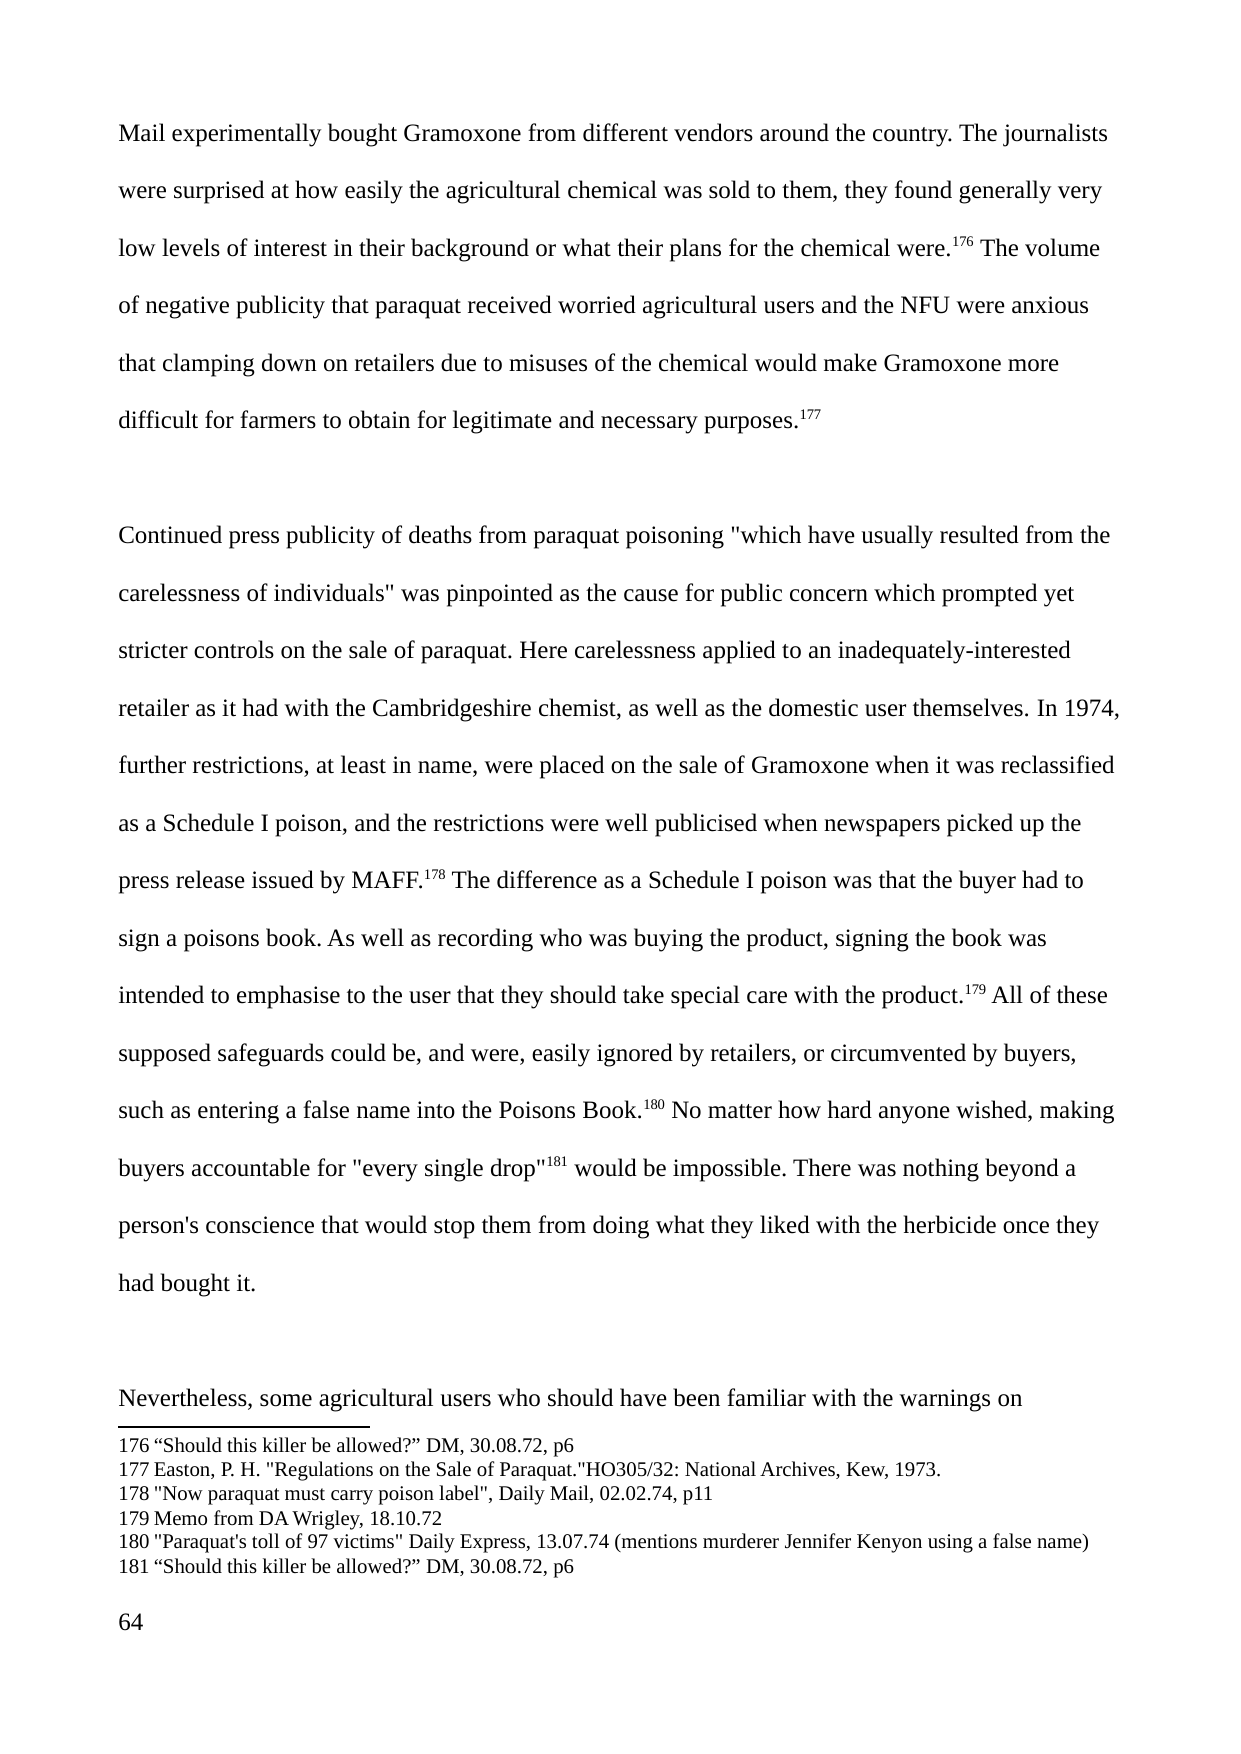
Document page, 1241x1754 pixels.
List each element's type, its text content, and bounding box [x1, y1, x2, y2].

text "Now paraquat must carry poison label", Daily Mail, 02.02.74, p11 [118, 1481, 1122, 1505]
text “Should this killer be allowed?” DM, 30.08.72, p6 [118, 1553, 1122, 1578]
text “Should this killer be allowed?” DM, 30.08.72, p6 [118, 1433, 1122, 1457]
text Mail experimentally bought Gramoxone from different vendors around the country. The journalists were surprised at how easily the agricultural chemical was sold to them, they found generally very low levels of interest in their background or what their plans for the chemical were. The volume of negative publicity that paraquat received worried agricultural users and the NFU were anxious that clamping down on retailers due to misuses of the chemical would make Gramoxone more difficult for farmers to obtain for legitimate and necessary purposes. [118, 118, 1122, 434]
text Nevertheless, some agricultural users who should have been familiar with the warnings on [118, 1383, 1122, 1412]
text "Paraquat's toll of 97 victims" Daily Express, 13.07.74 (mentions murderer Jennifer Kenyon using a false name) [118, 1529, 1122, 1553]
text Memo from DA Wrigley, 18.10.72 [118, 1505, 1122, 1529]
text Continued press publicity of deaths from paraquat poisoning "which have usually resulted from the carelessness of individuals" was pinpointed as the cause for public concern which prompted yet stricter controls on the sale of paraquat. Here carelessness applied to an inadequately-interested retailer as it had with the Cambridgeshire chemist, as well as the domestic user themselves. In 1974, further restrictions, at least in name, were placed on the sale of Gramoxone when it was reclassified as a Schedule I poison, and the restrictions were well publicised when newspapers picked up the press release issued by MAFF. The difference as a Schedule I poison was that the buyer had to sign a poisons book. As well as recording who was buying the product, signing the book was intended to emphasise to the user that they should take special care with the product. All of these supposed safeguards could be, and were, easily ignored by retailers, or circumvented by buyers, such as entering a false name into the Poisons Book. No matter how hard anyone wished, making buyers accountable for "every single drop" would be impossible. There was nothing beyond a person's conscience that would stop them from doing what they liked with the herbicide once they had bought it. [118, 521, 1122, 1297]
text Easton, P. H. "Regulations on the Sale of Paraquat."HO305/32: National Archives, Kew, 1973. [118, 1457, 1122, 1481]
